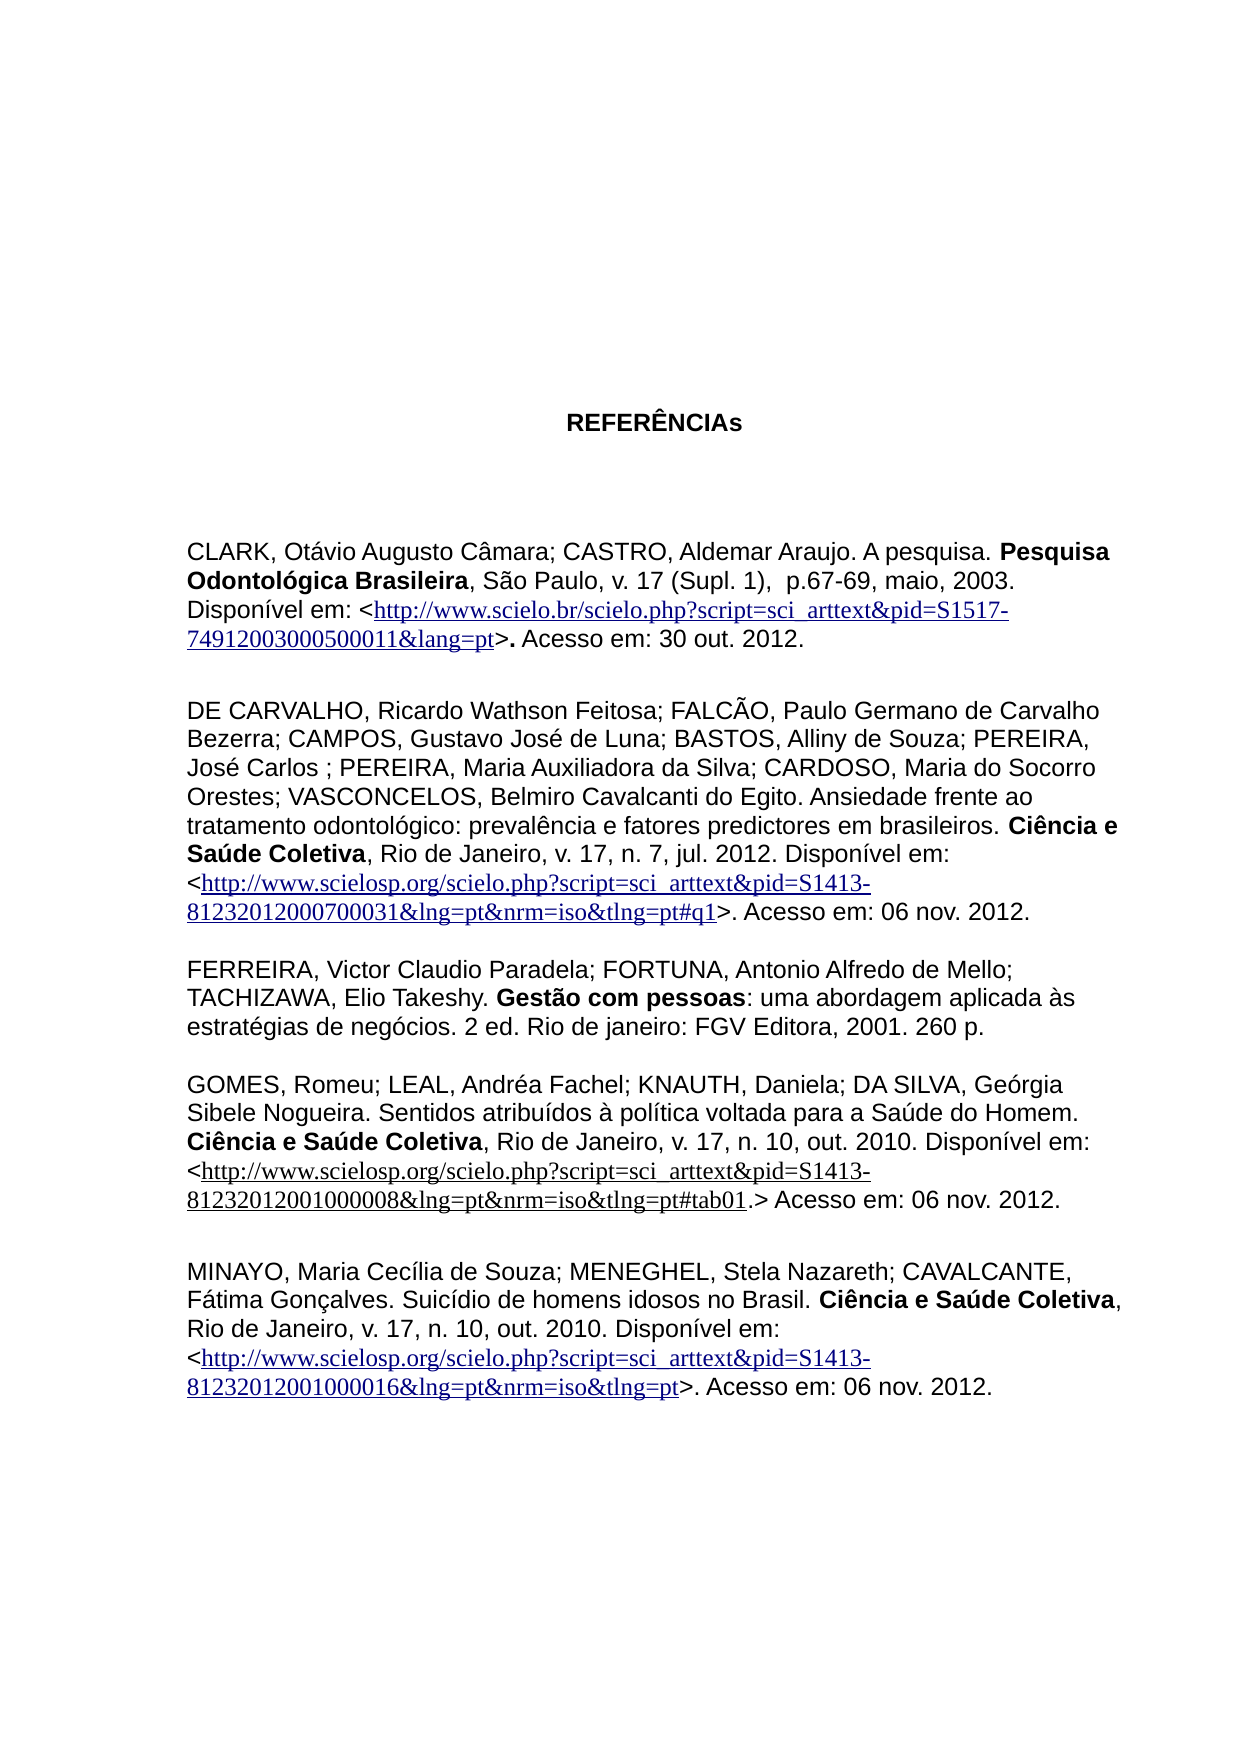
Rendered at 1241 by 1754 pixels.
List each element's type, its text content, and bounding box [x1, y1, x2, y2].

text FERREIRA, Victor Claudio Paradela; FORTUNA, Antonio Alfredo de Mello; TACHIZAWA, Elio Takeshy. Gestão com pessoas: uma abordagem aplicada às estratégias de negócios. 2 ed. Rio de janeiro: FGV Editora, 2001. 260 p. [187, 954, 1122, 1041]
text GOMES, Romeu; LEAL, Andréa Fachel; KNAUTH, Daniela; DA SILVA, Geórgia Sibele Nogueira. Sentidos atribuídos à política voltada para a Saúde do Homem. Ciência e Saúde Coletiva, Rio de Janeiro, v. 17, n. 10, out. 2010. Disponível em: <http://www.scielosp.org/scielo.php?script=sci_arttext&pid=S1413-81232012001000008&lng=pt&nrm=iso&tlng=pt#tab01.> Acesso em: 06 nov. 2012. [187, 1069, 1122, 1213]
text DE CARVALHO, Ricardo Wathson Feitosa; FALCÃO, Paulo Germano de Carvalho Bezerra; CAMPOS, Gustavo José de Luna; BASTOS, Alliny de Souza; PEREIRA, José Carlos ; PEREIRA, Maria Auxiliadora da Silva; CARDOSO, Maria do Socorro Orestes; VASCONCELOS, Belmiro Cavalcanti do Egito. Ansiedade frente ao tratamento odontológico: prevalência e fatores predictores em brasileiros. Ciência e Saúde Coletiva, Rio de Janeiro, v. 17, n. 7, jul. 2012. Disponível em: <http://www.scielosp.org/scielo.php?script=sci_arttext&pid=S1413-81232012000700031&lng=pt&nrm=iso&tlng=pt#q1>. Acesso em: 06 nov. 2012. [187, 696, 1122, 926]
text CLARK, Otávio Augusto Câmara; CASTRO, Aldemar Araujo. A pesquisa. Pesquisa Odontológica Brasileira, São Paulo, v. 17 (Supl. 1), p.67-69, maio, 2003. Disponível em: <http://www.scielo.br/scielo.php?script=sci_arttext&pid=S1517-74912003000500011&lang=pt>. Acesso em: 30 out. 2012. [187, 537, 1122, 652]
text MINAYO, Maria Cecília de Souza; MENEGHEL, Stela Nazareth; CAVALCANTE, Fátima Gonçalves. Suicídio de homens idosos no Brasil. Ciência e Saúde Coletiva, Rio de Janeiro, v. 17, n. 10, out. 2010. Disponível em: <http://www.scielosp.org/scielo.php?script=sci_arttext&pid=S1413-81232012001000016&lng=pt&nrm=iso&tlng=pt>. Acesso em: 06 nov. 2012. [187, 1257, 1122, 1401]
text REFERÊNCIAs [187, 408, 1122, 437]
